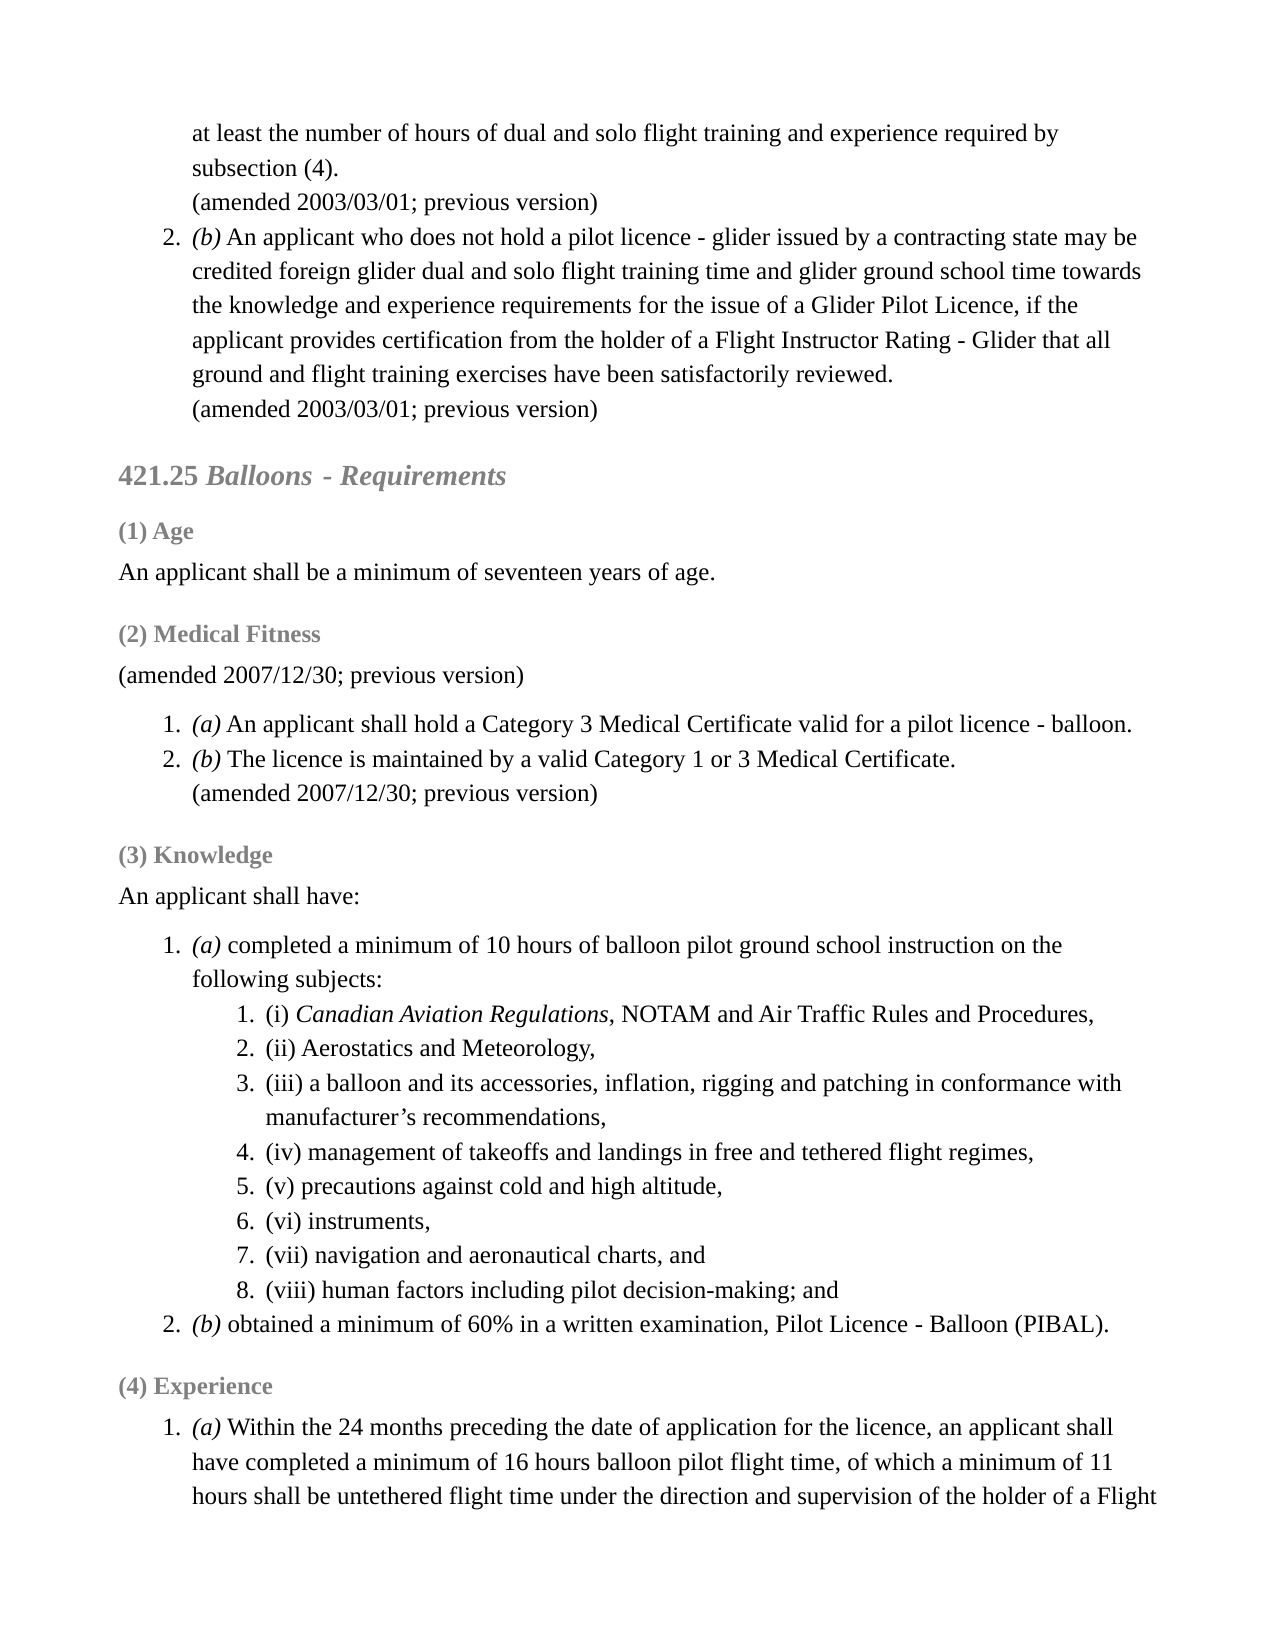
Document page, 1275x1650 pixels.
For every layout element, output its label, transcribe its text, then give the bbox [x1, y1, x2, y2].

list (vi) instruments, [236, 1206, 1157, 1235]
subtitle (2) Medical Fitness [118, 619, 1157, 648]
text An applicant shall be a minimum of seventeen years of age. [118, 557, 1157, 586]
list (a) Within the 24 months preceding the date of application for the licence, an applicant shall have completed a minimum of 16 hours balloon pilot flight time, of which a minimum of 11 hours shall be untethered flight time under the direction and supervision of the holder of a Flight [162, 1412, 1157, 1510]
list (ii) Aerostatics and Meteorology, [236, 1033, 1157, 1062]
list (b) obtained a minimum of 60% in a written examination, Pilot Licence - Balloon (PIBAL). [162, 1309, 1157, 1338]
list (a) completed a minimum of 10 hours of balloon pilot ground school instruction on the following subjects: [162, 930, 1157, 993]
list (iii) a balloon and its accessories, inflation, rigging and patching in conformance with manufacturer’s recommendations, [236, 1068, 1157, 1131]
subtitle (1) Age [118, 516, 1157, 545]
text (amended 2007/12/30; previous version) [118, 660, 1157, 689]
list (b) The licence is maintained by a valid Category 1 or 3 Medical Certificate. (amended 2007/12/30; previous version) [162, 744, 1157, 807]
list (viii) human factors including pilot decision-making; and [236, 1275, 1157, 1304]
list (i) Canadian Aviation Regulations, NOTAM and Air Traffic Rules and Procedures, [236, 999, 1157, 1028]
list (v) precautions against cold and high altitude, [236, 1171, 1157, 1200]
subtitle 421.25 Balloons - Requirements [118, 458, 1157, 491]
list (vii) navigation and aeronautical charts, and [236, 1240, 1157, 1269]
list (a) An applicant shall hold a Category 3 Medical Certificate valid for a pilot licence - balloon. [162, 709, 1157, 738]
subtitle (3) Knowledge [118, 840, 1157, 868]
subtitle (4) Experience [118, 1371, 1157, 1400]
list (iv) management of takeoffs and landings in free and tethered flight regimes, [236, 1137, 1157, 1166]
list at least the number of hours of dual and solo flight training and experience required by subsection (4). (amended 2003/03/01; previous version) [162, 118, 1157, 216]
list (b) An applicant who does not hold a pilot licence - glider issued by a contracting state may be credited foreign glider dual and solo flight training time and glider ground school time towards the knowledge and experience requirements for the issue of a Glider Pilot Licence, if the applicant provides certification from the holder of a Flight Instructor Rating - Glider that all ground and flight training exercises have been satisfactorily reviewed. (amended 2003/03/01; previous version) [162, 222, 1157, 423]
text An applicant shall have: [118, 881, 1157, 910]
